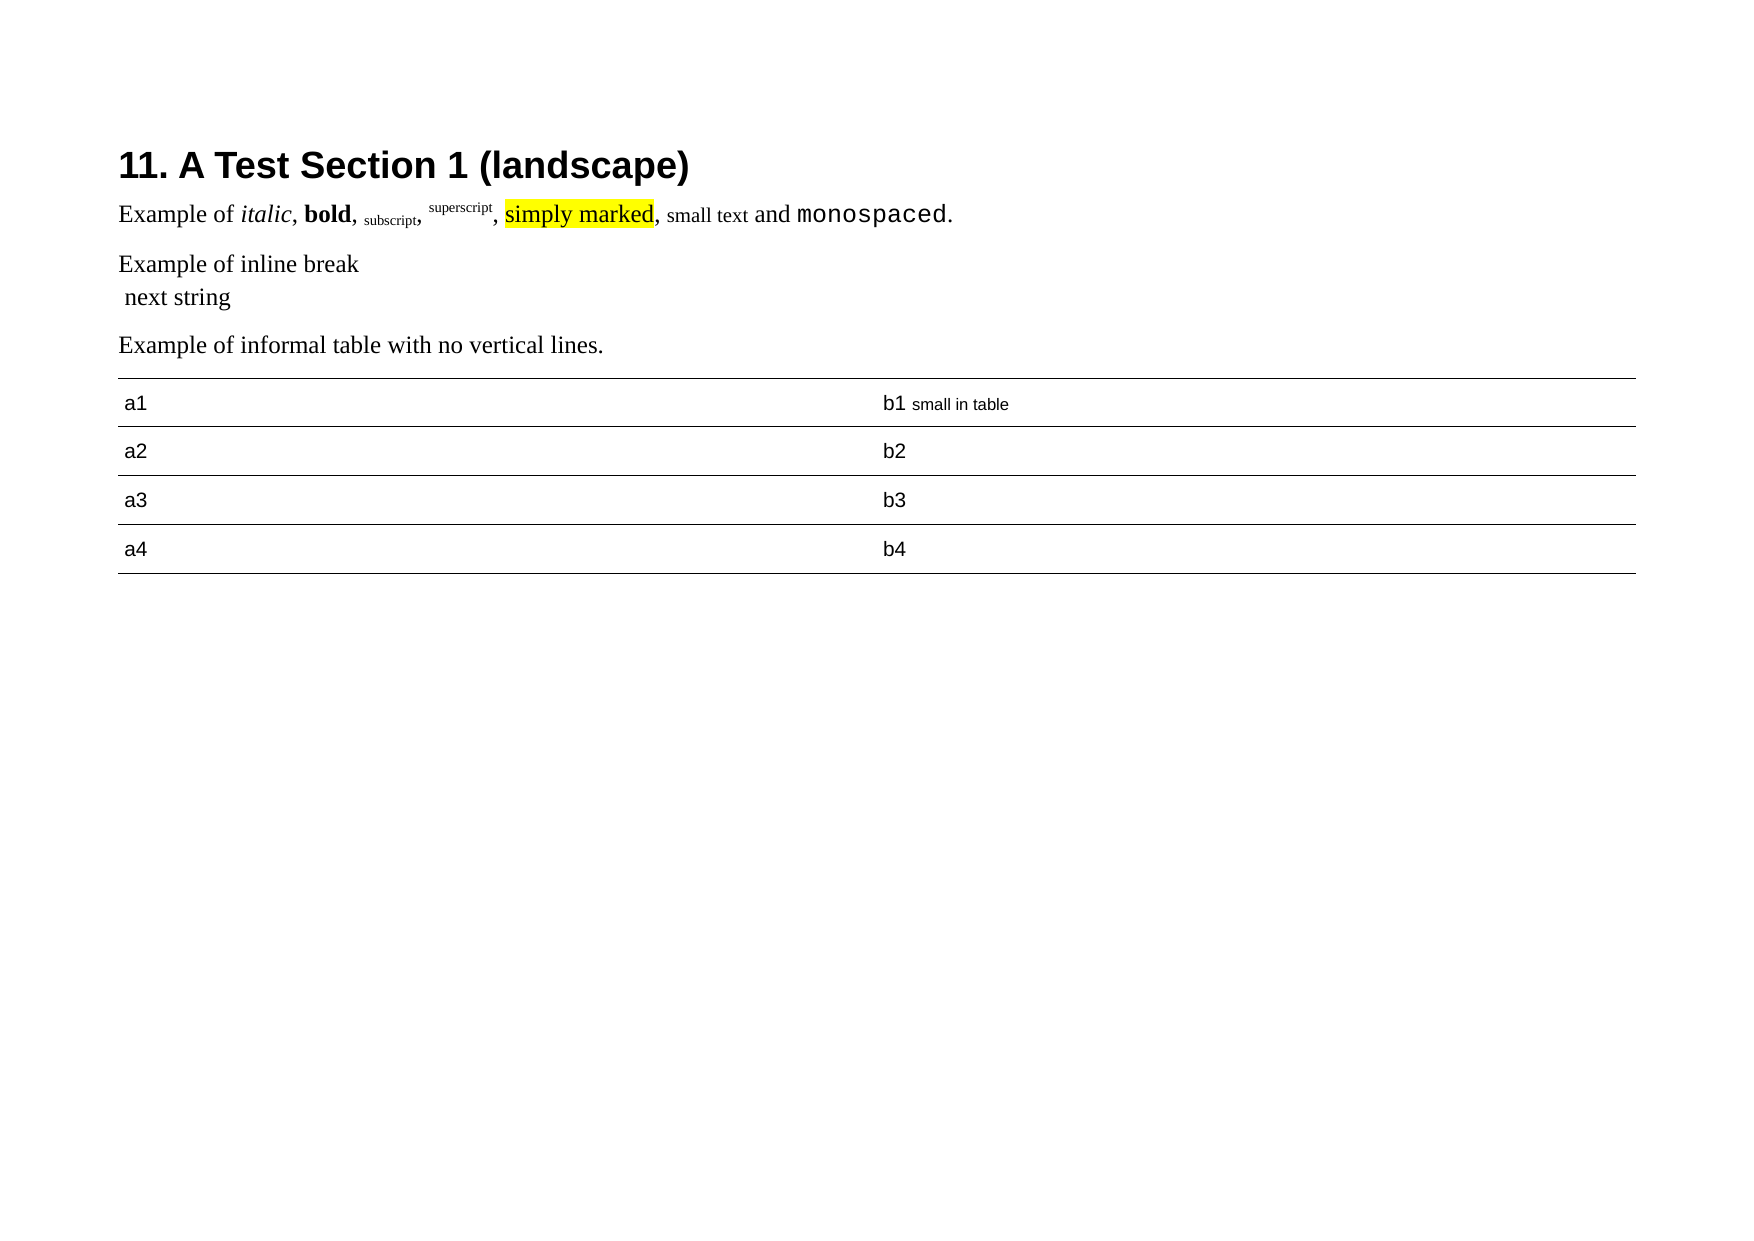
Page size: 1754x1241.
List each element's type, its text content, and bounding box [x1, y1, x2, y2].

table_cell b4 [877, 525, 1636, 572]
table_cell a2 [118, 427, 877, 475]
table_cell b3 [877, 476, 1636, 524]
table_header b1 small in table [877, 379, 1636, 426]
table_cell b2 [877, 427, 1636, 475]
table_header a1 [118, 379, 877, 426]
text Example of italic, bold, subscript, superscript, simply marked, small text and monospaced. [118, 199, 1636, 230]
table_cell a3 [118, 476, 877, 524]
text Example of inline break next string [118, 249, 1636, 311]
text Example of informal table with no vertical lines. [118, 330, 1636, 359]
table_cell a4 [118, 525, 877, 572]
subtitle 11. A Test Section 1 (landscape) [118, 143, 1636, 187]
